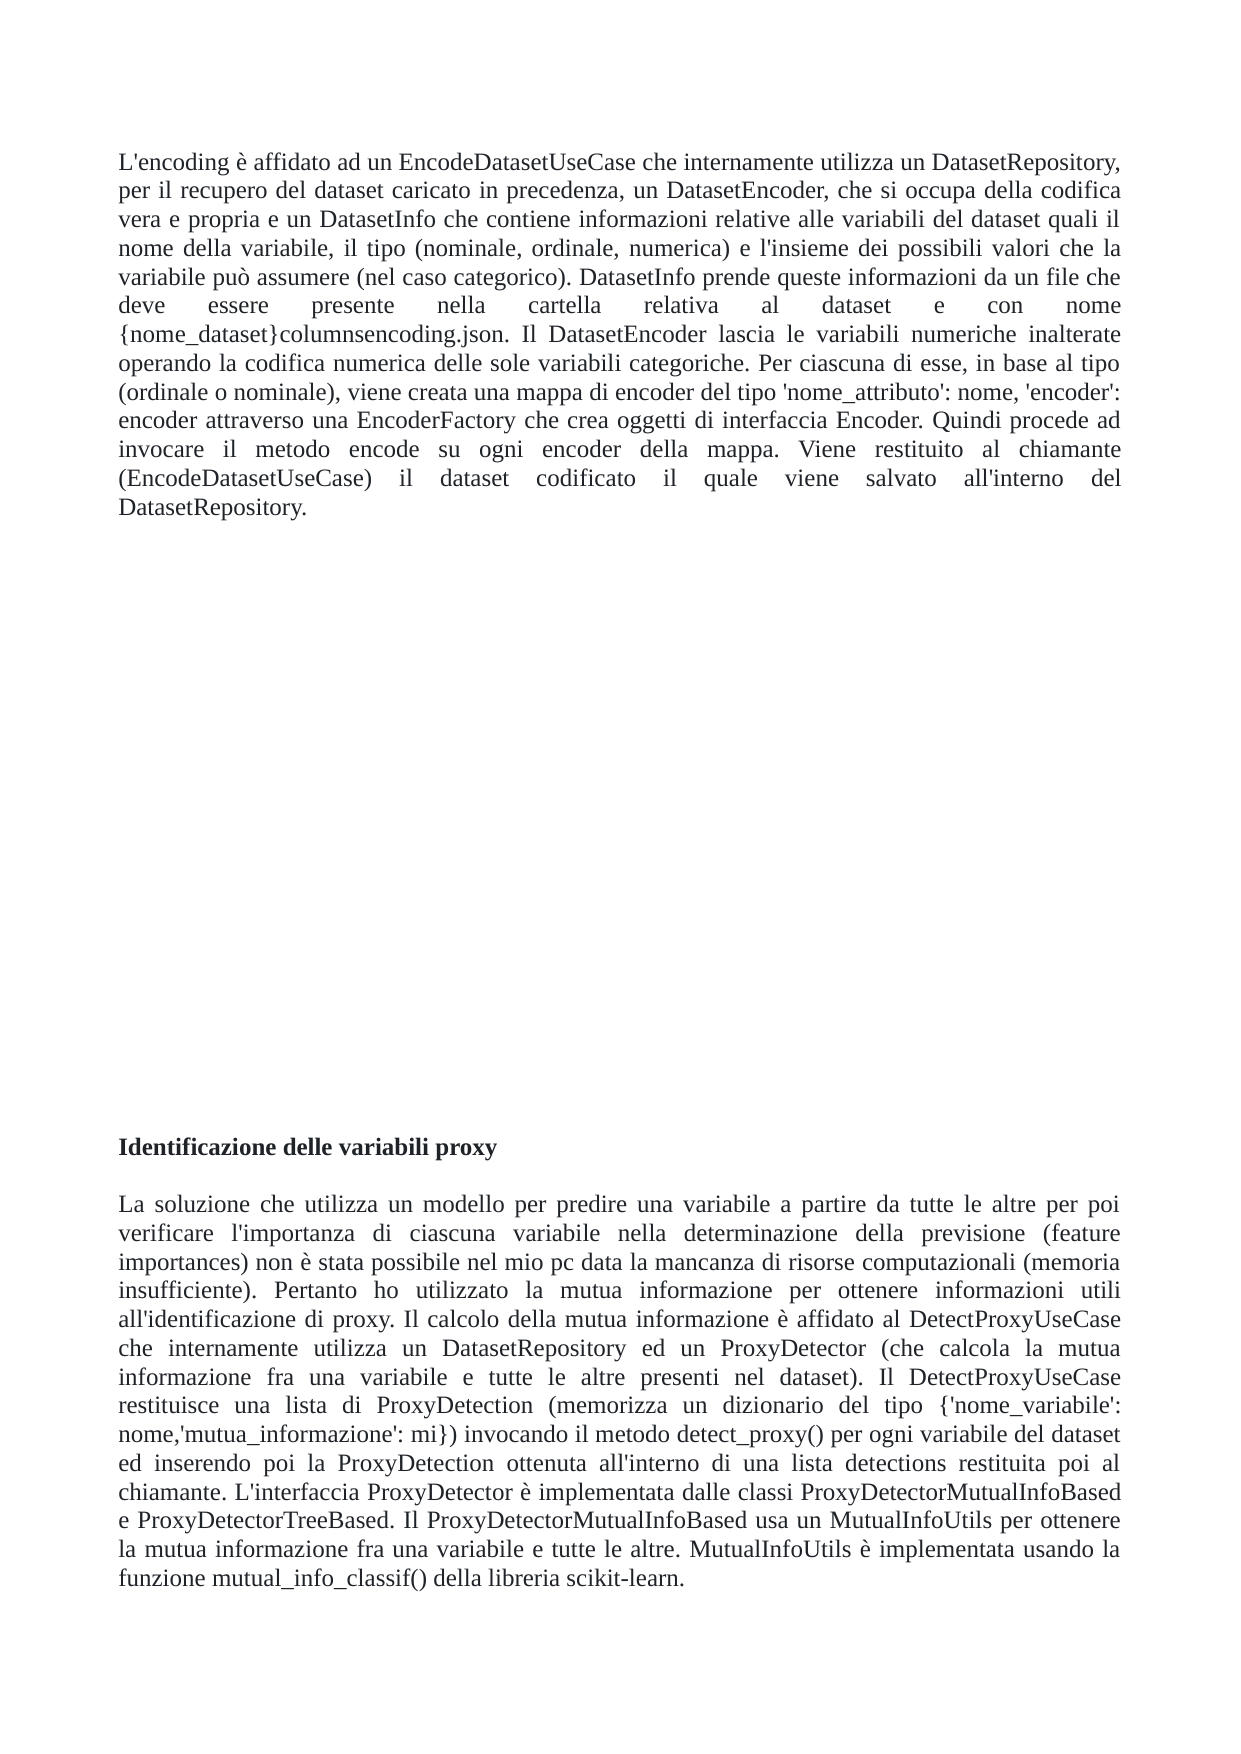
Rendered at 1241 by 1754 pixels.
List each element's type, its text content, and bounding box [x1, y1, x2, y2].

text La soluzione che utilizza un modello per predire una variabile a partire da tutte le altre per poi verificare l'importanza di ciascuna variabile nella determinazione della previsione (feature importances) non è stata possibile nel mio pc data la mancanza di risorse computazionali (memoria insufficiente). Pertanto ho utilizzato la mutua informazione per ottenere informazioni utili all'identificazione di proxy. Il calcolo della mutua informazione è affidato al DetectProxyUseCase che internamente utilizza un DatasetRepository ed un ProxyDetector (che calcola la mutua informazione fra una variabile e tutte le altre presenti nel dataset). Il DetectProxyUseCase restituisce una lista di ProxyDetection (memorizza un dizionario del tipo {'nome_variabile': nome,'mutua_informazione': mi}) invocando il metodo detect_proxy() per ogni variabile del dataset ed inserendo poi la ProxyDetection ottenuta all'interno di una lista detections restituita poi al chiamante. L'interfaccia ProxyDetector è implementata dalle classi ProxyDetectorMutualInfoBased e ProxyDetectorTreeBased. Il ProxyDetectorMutualInfoBased usa un MutualInfoUtils per ottenere la mutua informazione fra una variabile e tutte le altre. MutualInfoUtils è implementata usando la funzione mutual_info_classif() della libreria scikit-learn. [118, 1189, 1122, 1592]
text L'encoding è affidato ad un EncodeDatasetUseCase che internamente utilizza un DatasetRepository, per il recupero del dataset caricato in precedenza, un DatasetEncoder, che si occupa della codifica vera e propria e un DatasetInfo che contiene informazioni relative alle variabili del dataset quali il nome della variabile, il tipo (nominale, ordinale, numerica) e l'insieme dei possibili valori che la variabile può assumere (nel caso categorico). DatasetInfo prende queste informazioni da un file che deve essere presente nella cartella relativa al dataset e con nome {nome_dataset}columnsencoding.json. Il DatasetEncoder lascia le variabili numeriche inalterate operando la codifica numerica delle sole variabili categoriche. Per ciascuna di esse, in base al tipo (ordinale o nominale), viene creata una mappa di encoder del tipo 'nome_attributo': nome, 'encoder': encoder attraverso una EncoderFactory che crea oggetti di interfaccia Encoder. Quindi procede ad invocare il metodo encode su ogni encoder della mappa. Viene restituito al chiamante (EncodeDatasetUseCase) il dataset codificato il quale viene salvato all'interno del DatasetRepository. [118, 147, 1122, 521]
text Identificazione delle variabili proxy [118, 1132, 1122, 1161]
